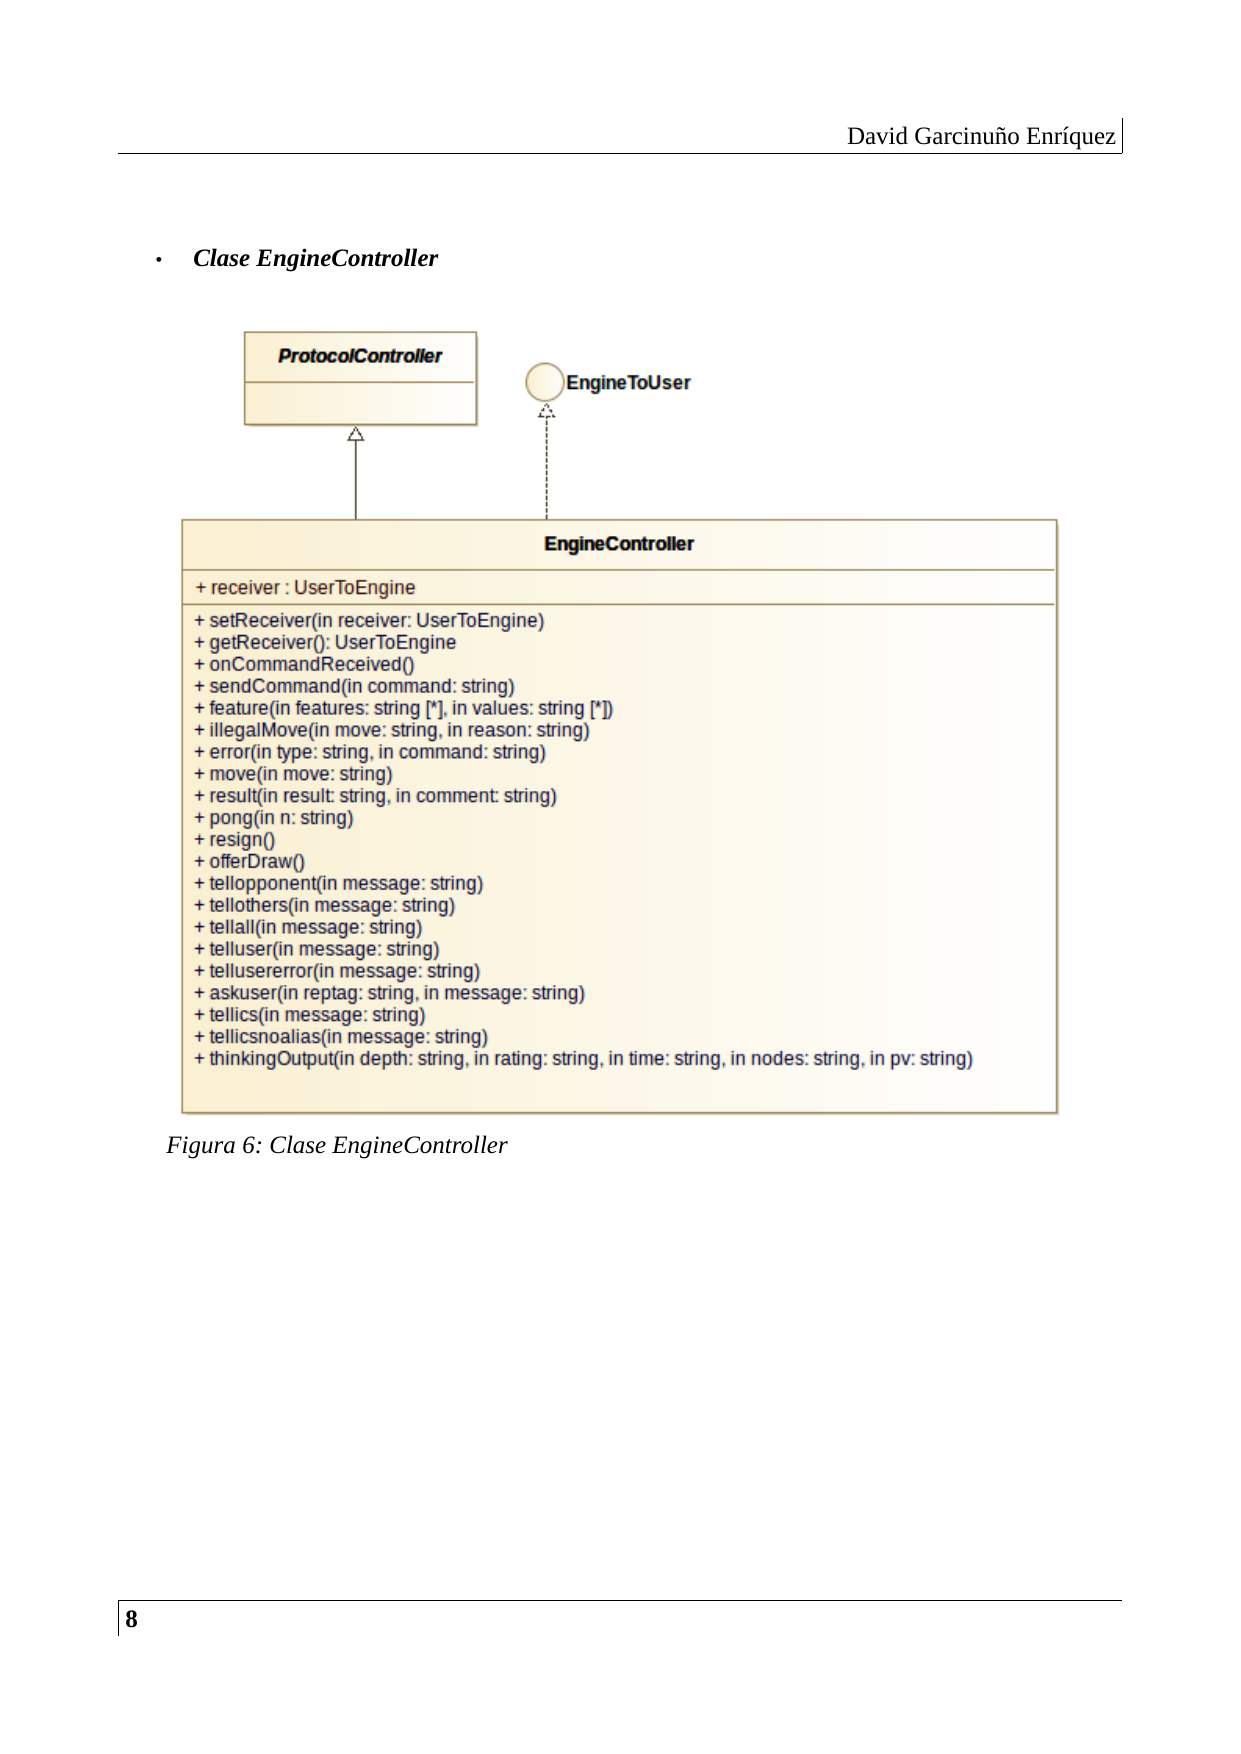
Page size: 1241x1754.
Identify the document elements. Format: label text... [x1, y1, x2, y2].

list Clase EngineController [156, 243, 1122, 272]
text Figura 6: Clase EngineController [166, 1131, 1074, 1159]
picture [166, 316, 1075, 1131]
